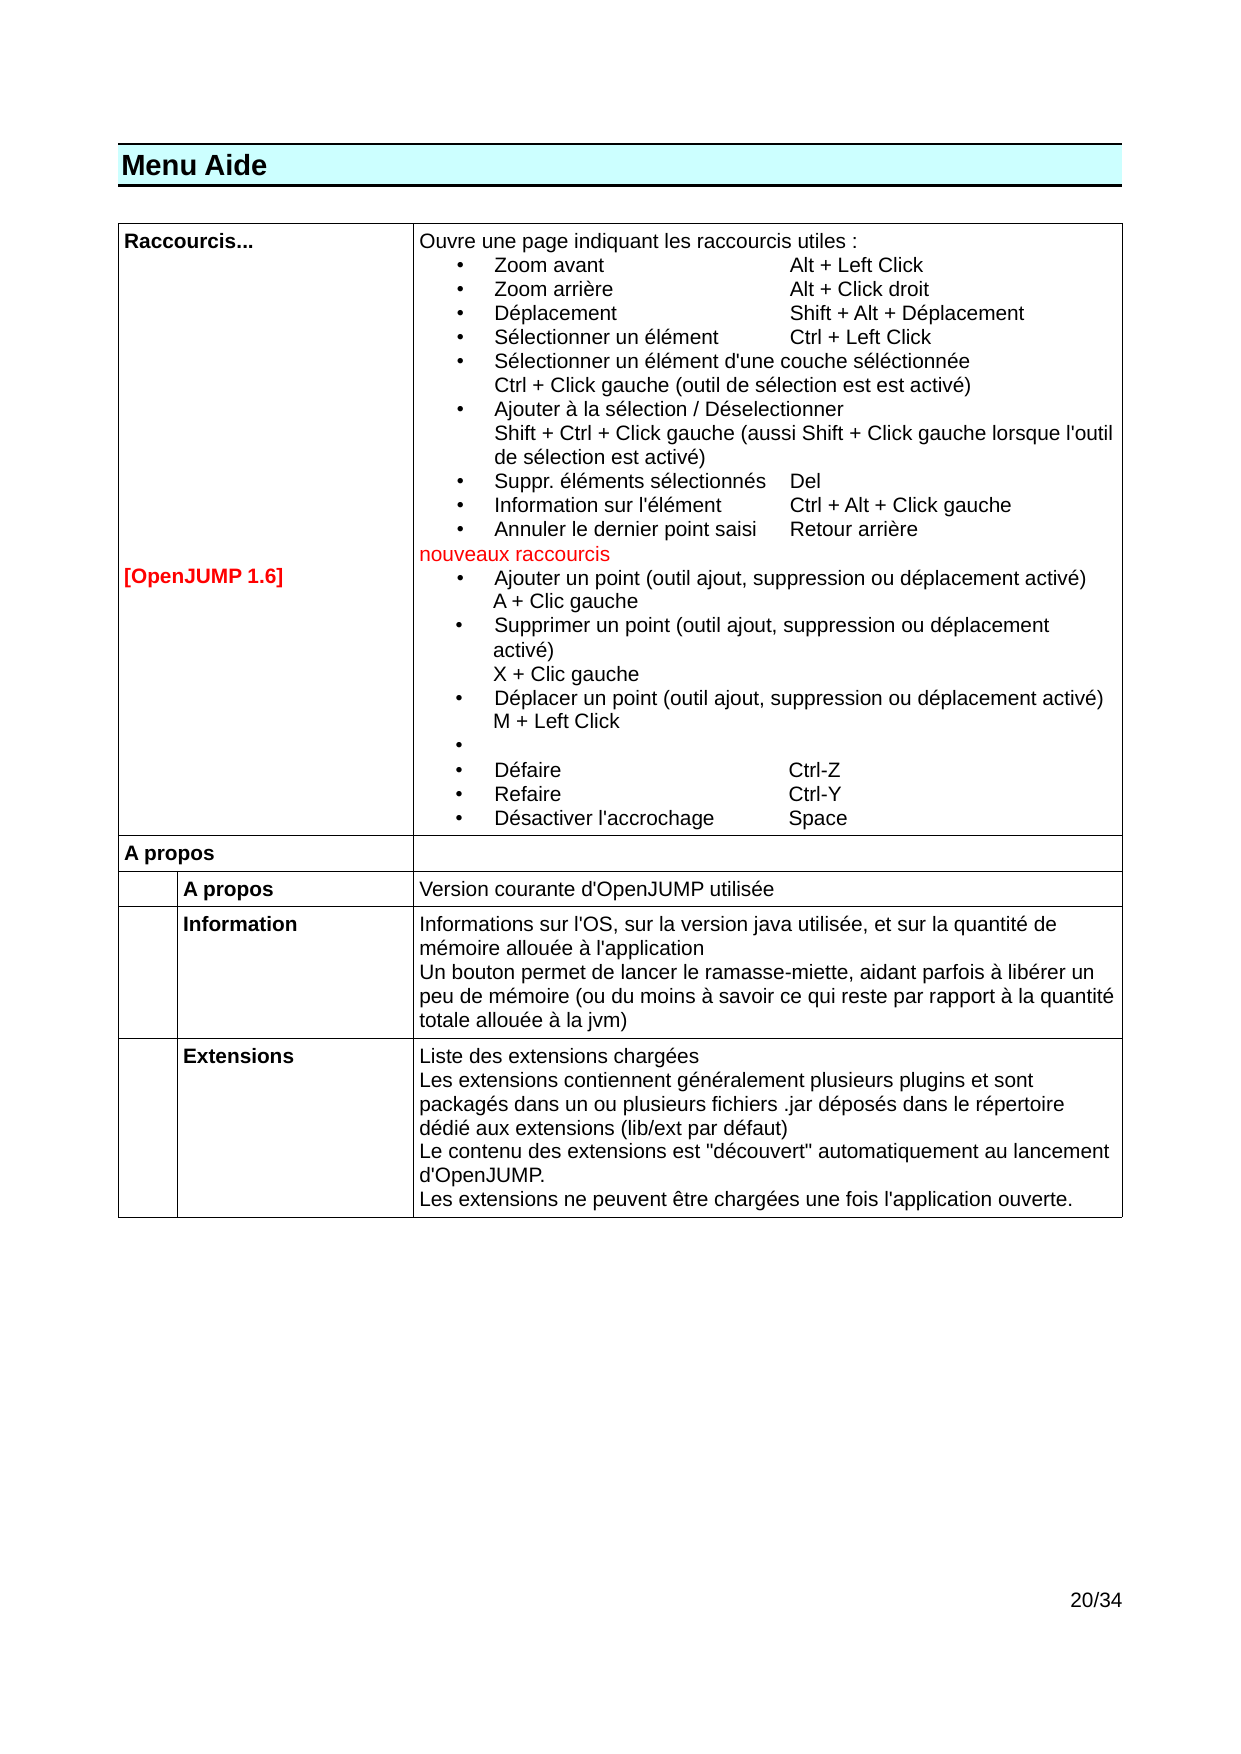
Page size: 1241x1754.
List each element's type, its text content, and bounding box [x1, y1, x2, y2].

table_cell Informations sur l'OS, sur la version java utilisée, et sur la quantité de mémoire allouée à l'application Un bouton permet de lancer le ramasse-miette, aidant parfois à libérer un peu de mémoire (ou du moins à savoir ce qui reste par rapport à la quantité totale allouée à la jvm) [414, 907, 1122, 1038]
subtitle Menu Aide [118, 145, 1122, 184]
table_cell [119, 1039, 177, 1217]
table_cell A propos [119, 836, 413, 871]
table_header Raccourcis... [OpenJUMP 1.6] [119, 224, 413, 835]
table_cell [414, 836, 1122, 871]
table_cell [119, 907, 177, 1038]
table_cell Information [178, 907, 413, 1038]
table_cell Extensions [178, 1039, 413, 1217]
table_cell Version courante d'OpenJUMP utilisée [414, 872, 1122, 906]
table_cell [119, 872, 177, 906]
table_cell Liste des extensions chargées Les extensions contiennent généralement plusieurs plugins et sont packagés dans un ou plusieurs fichiers .jar déposés dans le répertoire dédié aux extensions (lib/ext par défaut) Le contenu des extensions est "découvert" automatiquement au lancement d'OpenJUMP. Les extensions ne peuvent être chargées une fois l'application ouverte. [414, 1039, 1122, 1217]
table_header Ouvre une page indiquant les raccourcis utiles : Zoom avant Alt + Left Click Zoom arrière Alt + Click droit Déplacement Shift + Alt + Déplacement Sélectionner un élément Ctrl + Left Click Sélectionner un élément d'une couche séléctionnée Ctrl + Click gauche (outil de sélection est est activé) Ajouter à la sélection / Déselectionner Shift + Ctrl + Click gauche (aussi Shift + Click gauche lorsque l'outil de sélection est activé) Suppr. éléments sélectionnés Del Information sur l'élément Ctrl + Alt + Click gauche Annuler le dernier point saisi Retour arrière nouveaux raccourcis Ajouter un point (outil ajout, suppression ou déplacement activé) A + Clic gauche Supprimer un point (outil ajout, suppression ou déplacement activé) X + Clic gauche Déplacer un point (outil ajout, suppression ou déplacement activé) M + Left Click Défaire Ctrl-Z Refaire Ctrl-Y Désactiver l'accrochage Space [414, 224, 1122, 835]
table_cell A propos [178, 872, 413, 906]
